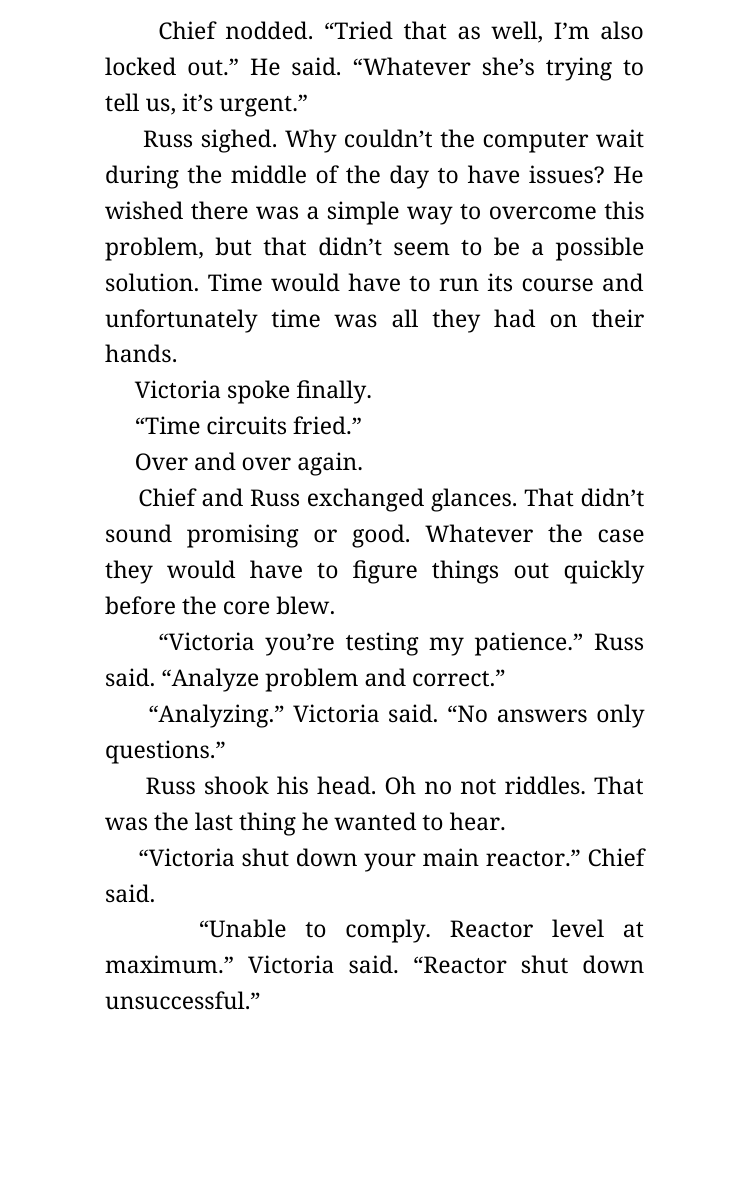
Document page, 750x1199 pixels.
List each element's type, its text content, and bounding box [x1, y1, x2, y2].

text Russ shook his head. Oh no not riddles. That was the last thing he wanted to hear. [105, 770, 645, 837]
text “Analyzing.” Victoria said. “No answers only questions.” [105, 698, 645, 765]
text “Victoria you’re testing my patience.” Russ said. “Analyze problem and correct.” [105, 626, 645, 693]
text Over and over again. [105, 446, 645, 477]
text “Victoria shut down your main reactor.” Chief said. [105, 842, 645, 909]
text Chief nodded. “Tried that as well, I’m also locked out.” He said. “Whatever she’s trying to tell us, it’s urgent.” [105, 15, 645, 118]
text Victoria spoke finally. [105, 374, 645, 406]
text Russ sighed. Why couldn’t the computer wait during the middle of the day to have issues? He wished there was a simple way to overcome this problem, but that didn’t seem to be a possible solution. Time would have to run its course and unfortunately time was all they had on their hands. [105, 123, 645, 370]
text Chief and Russ exchanged glances. That didn’t sound promising or good. Whatever the case they would have to figure things out quickly before the core blew. [105, 482, 645, 621]
text “Unable to comply. Reactor level at maximum.” Victoria said. “Reactor shut down unsuccessful.” [105, 913, 645, 1017]
text “Time circuits fried.” [105, 410, 645, 442]
